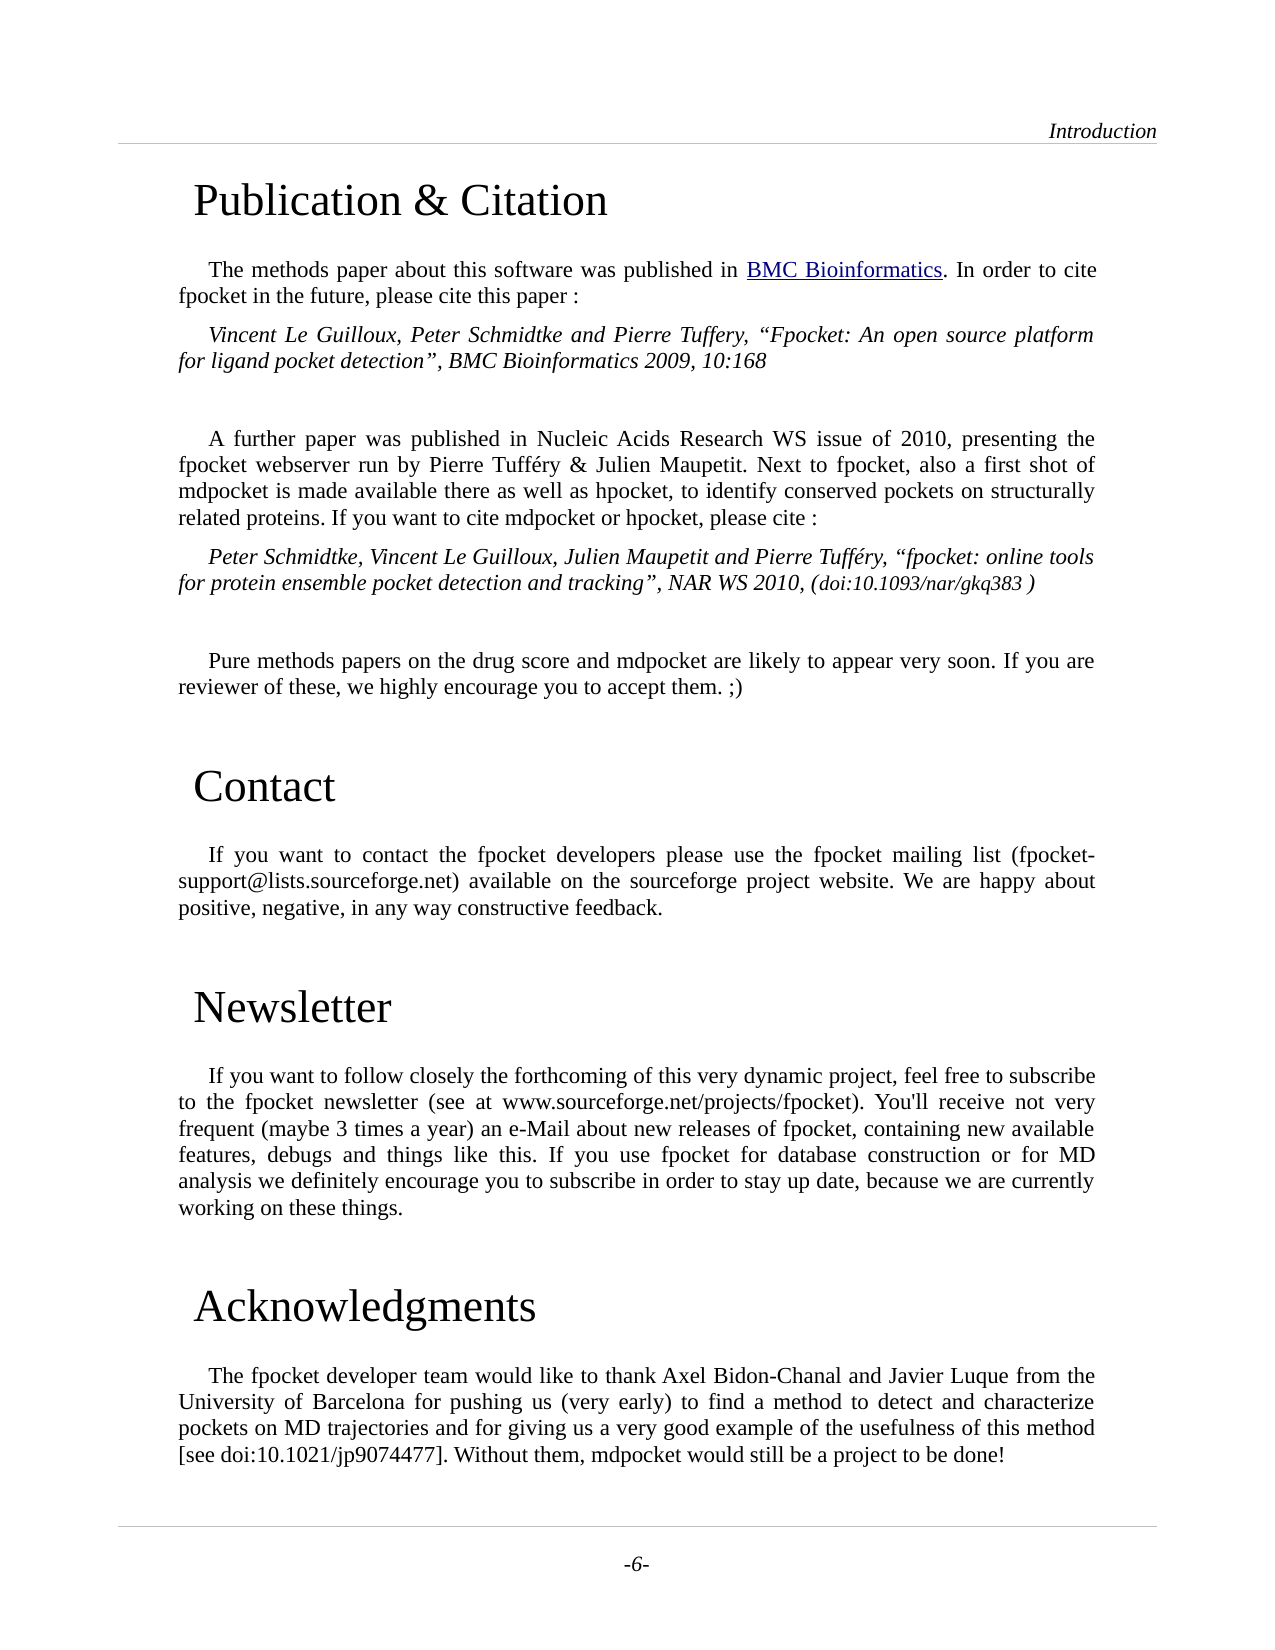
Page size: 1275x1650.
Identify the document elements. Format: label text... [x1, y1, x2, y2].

subtitle Publication & Citation [193, 173, 1157, 226]
text Vincent Le Guilloux, Peter Schmidtke and Pierre Tuffery, “Fpocket: An open source platform for ligand pocket detection”, BMC Bioinformatics 2009, 10:168 [178, 321, 1097, 373]
subtitle Newsletter [193, 979, 1157, 1032]
text The methods paper about this software was published in BMC Bioinformatics. In order to cite fpocket in the future, please cite this paper : [178, 256, 1097, 308]
subtitle Contact [193, 758, 1157, 811]
text Peter Schmidtke, Vincent Le Guilloux, Julien Maupetit and Pierre Tufféry, “fpocket: online tools for protein ensemble pocket detection and tracking”, NAR WS 2010, (doi:10.1093/nar/gkq383 ) [178, 543, 1097, 596]
text Pure methods papers on the drug score and mdpocket are likely to appear very soon. If you are reviewer of these, we highly encourage you to accept them. ;) [178, 647, 1097, 699]
text A further paper was published in Nucleic Acids Research WS issue of 2010, presenting the fpocket webserver run by Pierre Tufféry & Julien Maupetit. Next to fpocket, also a first shot of mdpocket is made available there as well as hpocket, to identify conserved pockets on structurally related proteins. If you want to cite mdpocket or hpocket, please cite : [178, 425, 1097, 530]
text If you want to contact the fpocket developers please use the fpocket mailing list (fpocket-support@lists.sourceforge.net) available on the sourceforge project website. We are happy about positive, negative, in any way constructive feedback. [178, 841, 1097, 920]
text If you want to follow closely the forthcoming of this very dynamic project, feel free to subscribe to the fpocket newsletter (see at www.sourceforge.net/projects/fpocket). You'll receive not very frequent (maybe 3 times a year) an e-Mail about new releases of fpocket, containing new available features, debugs and things like this. If you use fpocket for database construction or for MD analysis we definitely encourage you to subscribe in order to stay up date, because we are currently working on these things. [178, 1062, 1097, 1220]
text The fpocket developer team would like to thank Axel Bidon-Chanal and Javier Luque from the University of Barcelona for pushing us (very early) to find a method to detect and characterize pockets on MD trajectories and for giving us a very good example of the usefulness of this method [see doi:10.1021/jp9074477]. Without them, mdpocket would still be a project to be done! [178, 1362, 1097, 1467]
subtitle Acknowledgments [193, 1279, 1157, 1332]
